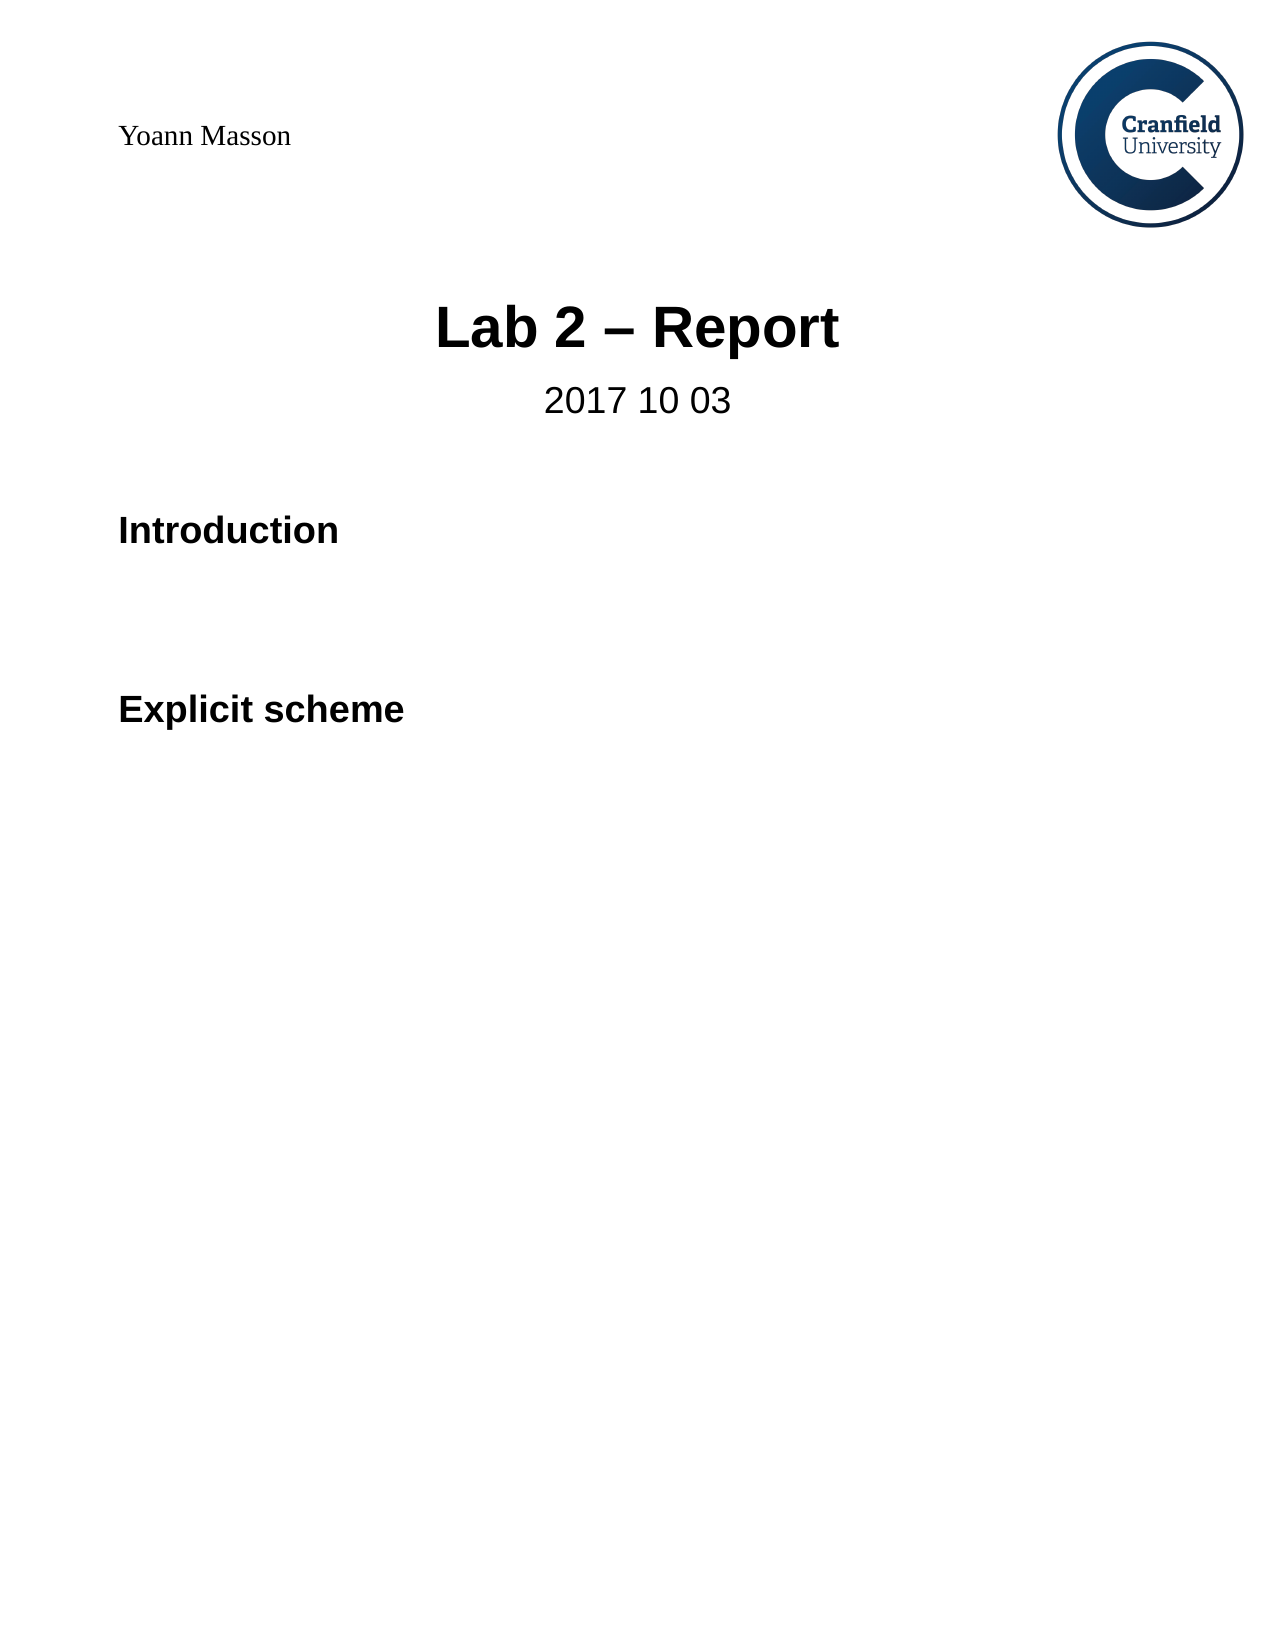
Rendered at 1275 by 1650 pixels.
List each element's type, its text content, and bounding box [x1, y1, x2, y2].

picture [1057, 40, 1245, 229]
subtitle 2017 10 03 [118, 378, 1157, 421]
subtitle Explicit scheme [118, 687, 1157, 731]
title Lab 2 – Report [118, 292, 1157, 359]
subtitle Introduction [118, 508, 1157, 552]
